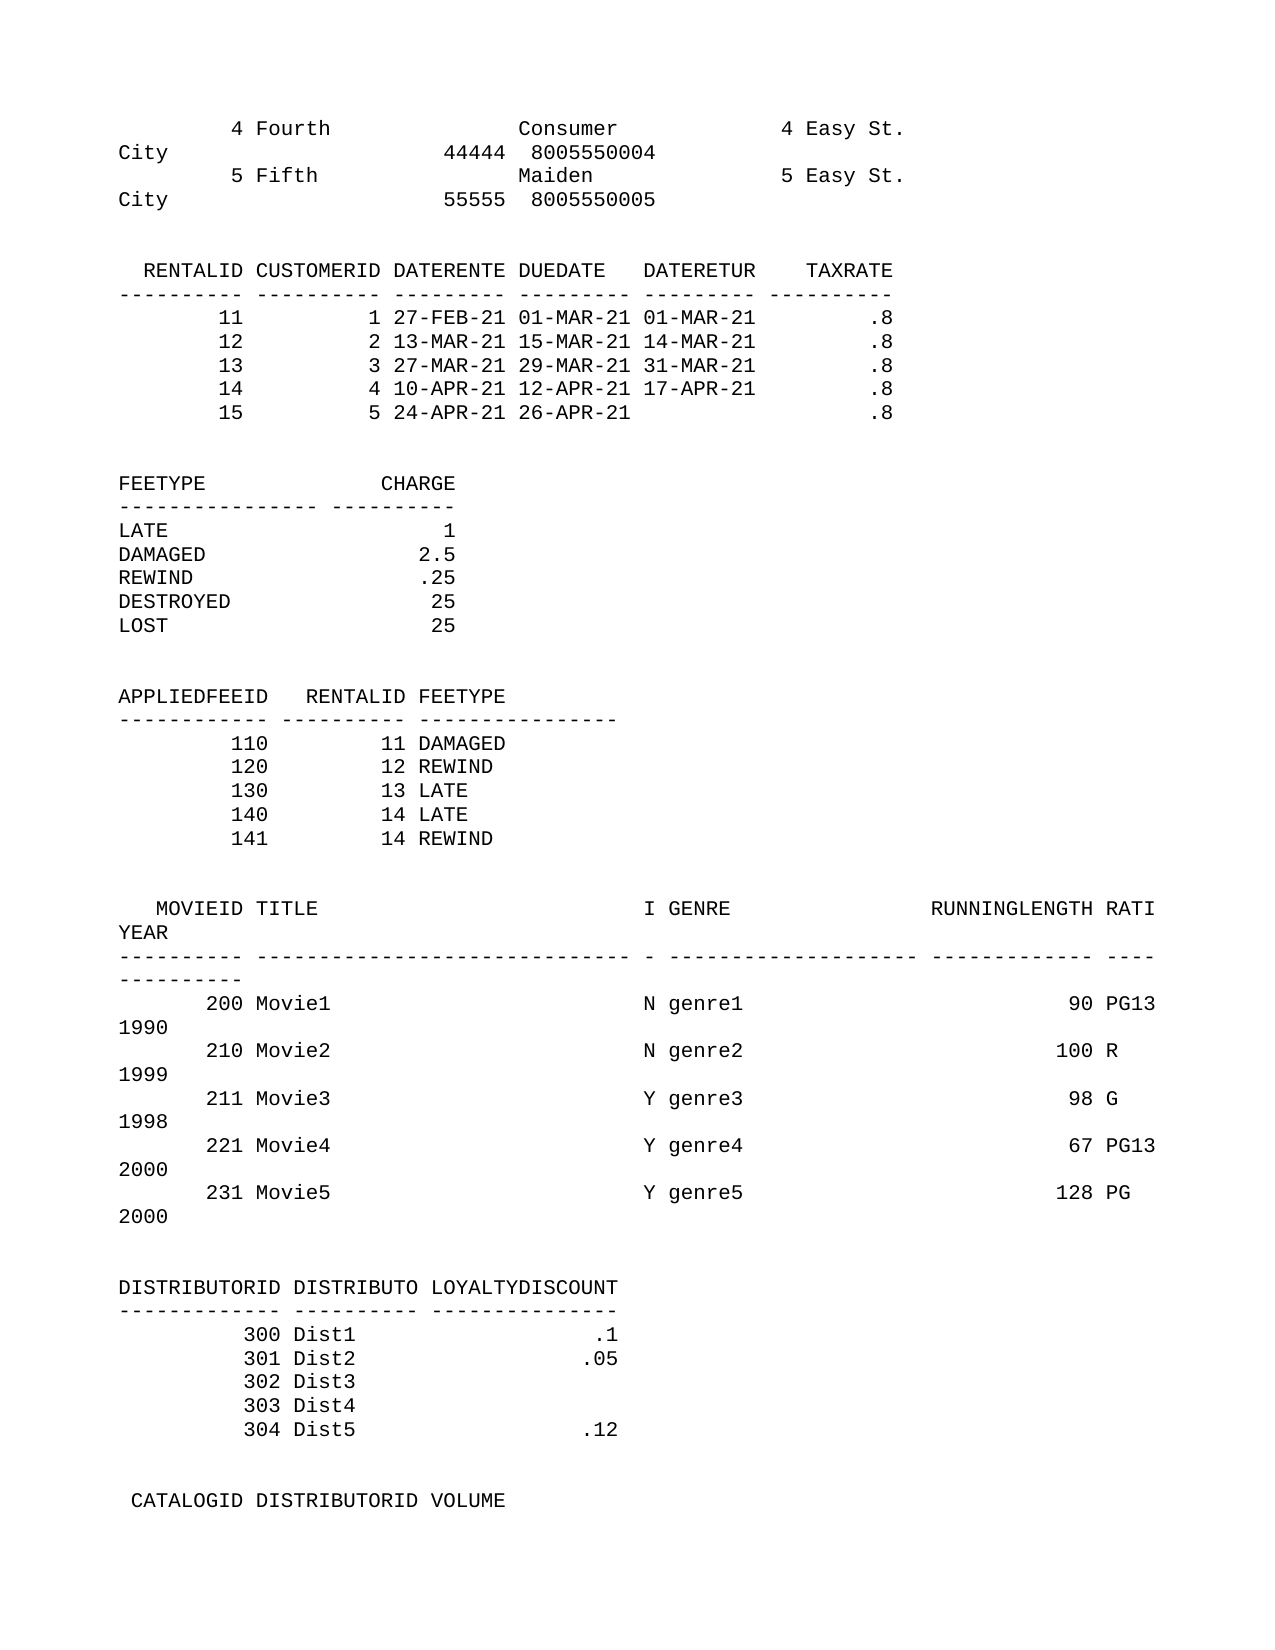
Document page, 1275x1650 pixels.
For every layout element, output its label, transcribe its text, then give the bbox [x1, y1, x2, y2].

text 231 Movie5 Y genre5 128 PG 2000 [118, 1182, 1157, 1229]
text 211 Movie3 Y genre3 98 G 1998 [118, 1088, 1157, 1135]
text DESTROYED 25 [118, 591, 1157, 615]
text LATE 1 [118, 520, 1157, 544]
text 110 11 DAMAGED [118, 733, 1157, 757]
text DISTRIBUTORID DISTRIBUTO LOYALTYDISCOUNT [118, 1277, 1157, 1300]
text 130 13 LATE [118, 780, 1157, 804]
text 5 Fifth Maiden 5 Easy St. City 55555 8005550005 [118, 165, 1157, 213]
text 210 Movie2 N genre2 100 R 1999 [118, 1040, 1157, 1088]
text ---------------- ---------- [118, 496, 1157, 520]
text 13 3 27-MAR-21 29-MAR-21 31-MAR-21 .8 [118, 354, 1157, 378]
text 303 Dist4 [118, 1395, 1157, 1419]
text 120 12 REWIND [118, 757, 1157, 780]
text ------------- ---------- --------------- [118, 1300, 1157, 1324]
text ------------ ---------- ---------------- [118, 709, 1157, 733]
text 14 4 10-APR-21 12-APR-21 17-APR-21 .8 [118, 378, 1157, 402]
text 304 Dist5 .12 [118, 1419, 1157, 1442]
text 300 Dist1 .1 [118, 1324, 1157, 1348]
text 4 Fourth Consumer 4 Easy St. City 44444 8005550004 [118, 118, 1157, 165]
text 200 Movie1 N genre1 90 PG13 1990 [118, 993, 1157, 1040]
text DAMAGED 2.5 [118, 544, 1157, 567]
text FEETYPE CHARGE [118, 473, 1157, 496]
text 12 2 13-MAR-21 15-MAR-21 14-MAR-21 .8 [118, 331, 1157, 354]
text ---------- ------------------------------ - -------------------- ------------- ---- ---------- [118, 946, 1157, 993]
text 221 Movie4 Y genre4 67 PG13 2000 [118, 1135, 1157, 1182]
text CATALOGID DISTRIBUTORID VOLUME [118, 1489, 1157, 1513]
text APPLIEDFEEID RENTALID FEETYPE [118, 686, 1157, 709]
text 140 14 LATE [118, 804, 1157, 827]
text 15 5 24-APR-21 26-APR-21 .8 [118, 402, 1157, 426]
text ---------- ---------- --------- --------- --------- ---------- [118, 284, 1157, 307]
text 301 Dist2 .05 [118, 1348, 1157, 1371]
text 302 Dist3 [118, 1371, 1157, 1395]
text REWIND .25 [118, 567, 1157, 591]
text LOST 25 [118, 615, 1157, 638]
text 11 1 27-FEB-21 01-MAR-21 01-MAR-21 .8 [118, 307, 1157, 331]
text MOVIEID TITLE I GENRE RUNNINGLENGTH RATI YEAR [118, 898, 1157, 946]
text 141 14 REWIND [118, 827, 1157, 851]
text RENTALID CUSTOMERID DATERENTE DUEDATE DATERETUR TAXRATE [118, 260, 1157, 284]
